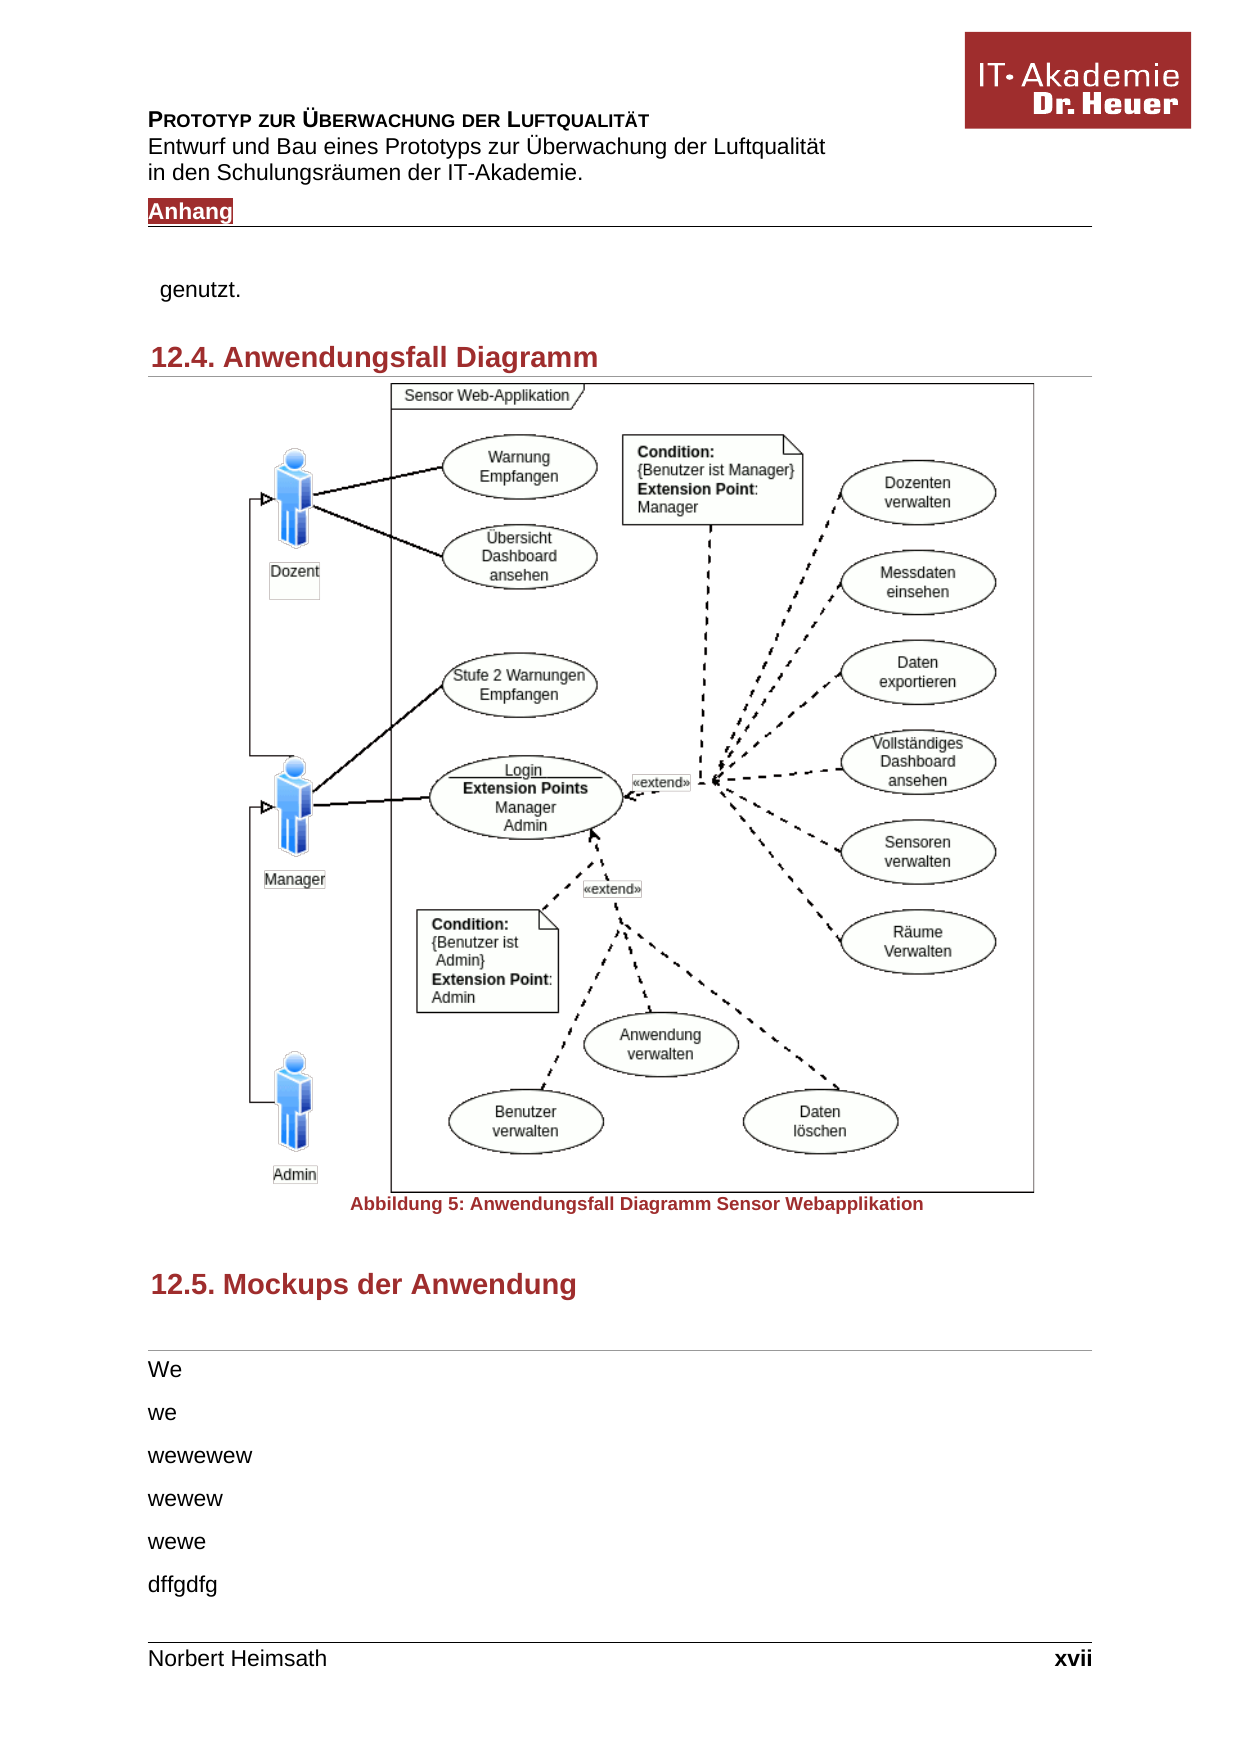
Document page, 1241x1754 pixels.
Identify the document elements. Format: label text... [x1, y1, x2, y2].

subtitle Mockups der Anwendung [148, 1264, 1092, 1300]
text wewewew [148, 1442, 1092, 1469]
text wewew [148, 1485, 1092, 1512]
text We [148, 1356, 1092, 1383]
text dffgdfg [148, 1571, 1092, 1598]
text we [148, 1399, 1092, 1426]
subtitle Anwendungsfall Diagramm [148, 337, 1092, 376]
table_cell [620, 264, 1092, 331]
table_cell genutzt. [148, 264, 620, 331]
text Abbildung 5: Anwendungsfall Diagramm Sensor Webapplikation [240, 1193, 1034, 1214]
text wewe [148, 1528, 1092, 1555]
picture [240, 383, 1035, 1193]
